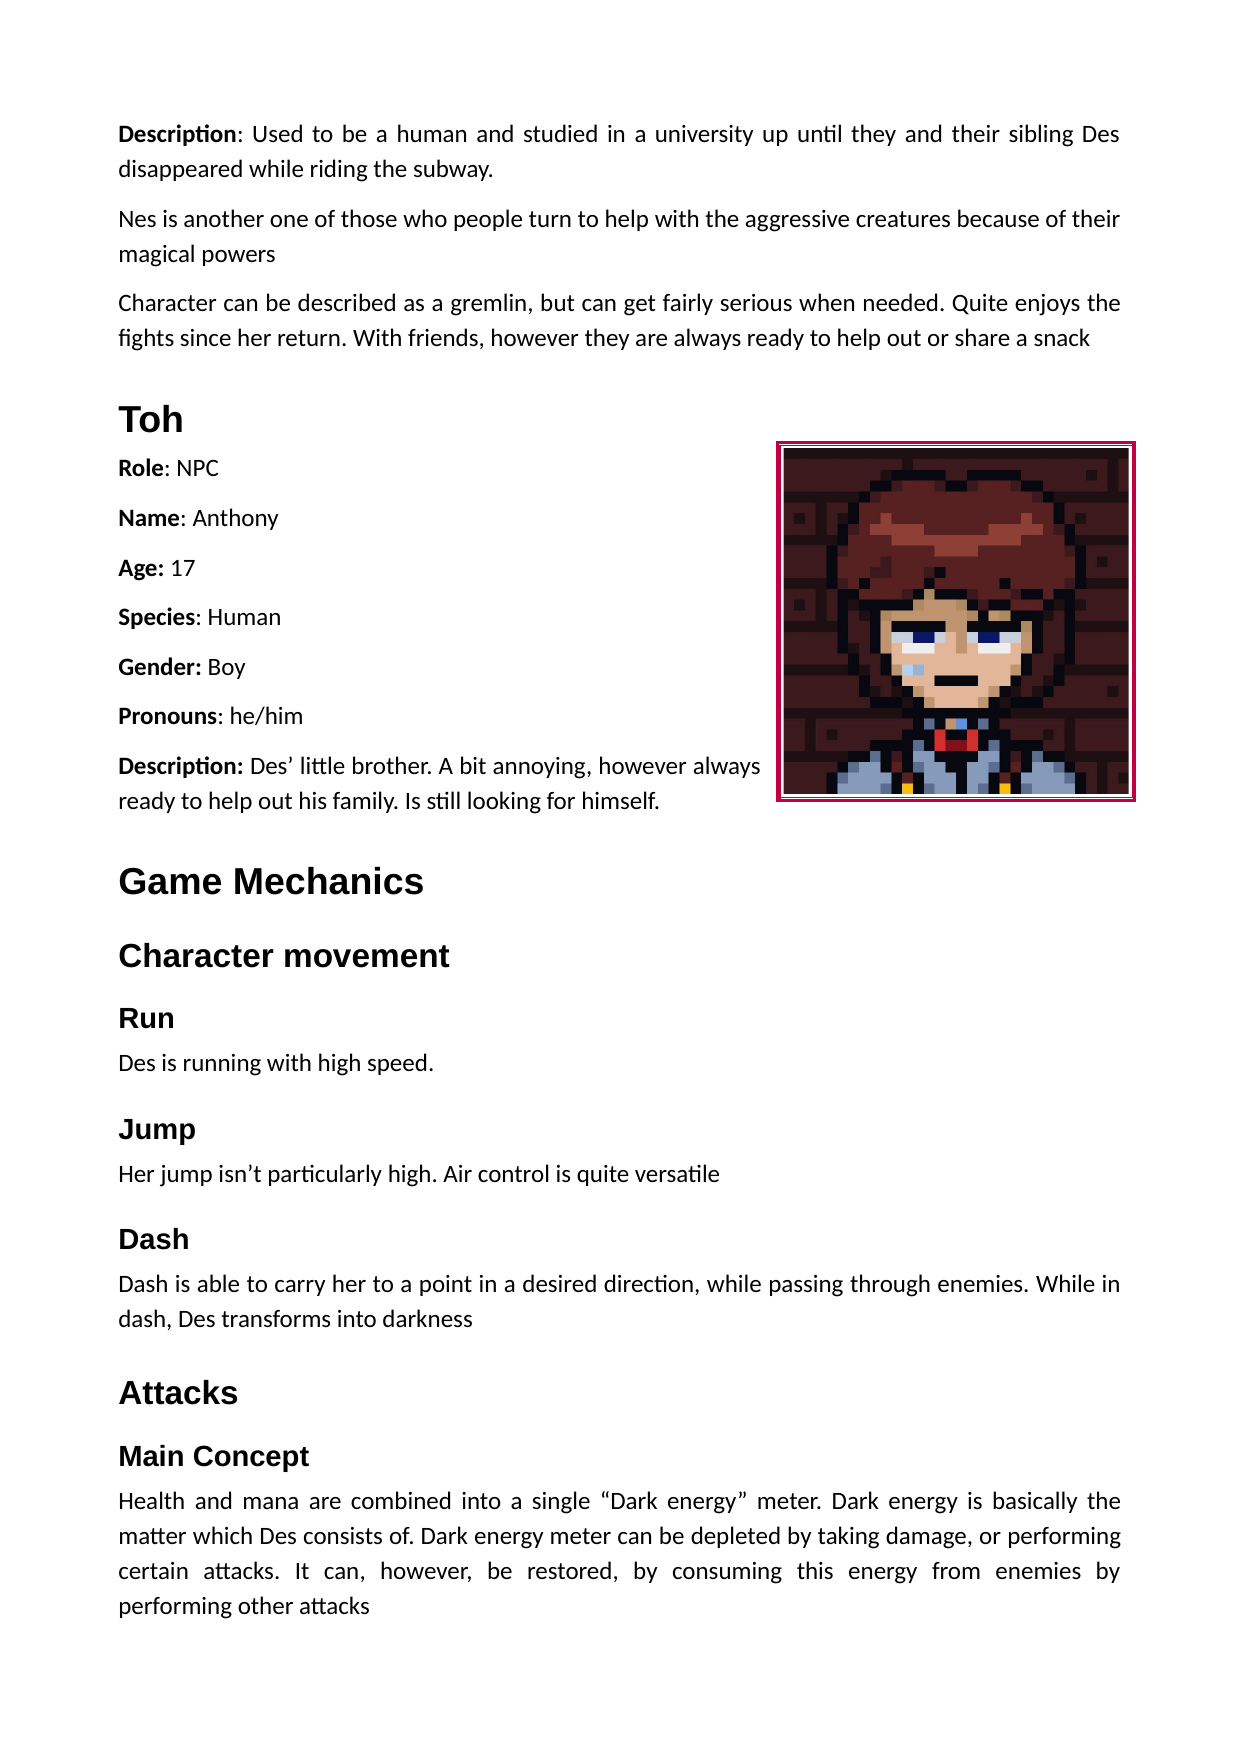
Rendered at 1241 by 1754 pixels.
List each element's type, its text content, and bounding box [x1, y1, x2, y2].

picture [783, 448, 1129, 794]
text Description: Des’ little brother. A bit annoying, however always ready to help out his family. Is still looking for himself. [118, 750, 1122, 816]
text Health and mana are combined into a single “Dark energy” meter. Dark energy is basically the matter which Des consists of. Dark energy meter can be depleted by taking damage, or performing certain attacks. It can, however, be restored, by consuming this energy from enemies by performing other attacks [118, 1485, 1122, 1621]
subtitle Attacks [118, 1373, 1122, 1412]
text Name: Anthony [118, 502, 776, 533]
subtitle Main Concept [118, 1439, 1122, 1472]
text Age: 17 [118, 552, 776, 582]
subtitle Toh [118, 397, 1122, 440]
text Her jump isn’t particularly high. Air control is quite versatile [118, 1158, 1122, 1188]
text Gender: Boy [118, 651, 776, 681]
subtitle Character movement [118, 936, 1122, 974]
text Role: NPC [118, 452, 776, 483]
text Character can be described as a gremlin, but can get fairly serious when needed. Quite enjoys the fights since her return. With friends, however they are always ready to help out or share a snack [118, 287, 1122, 353]
subtitle Run [118, 1002, 1122, 1035]
text Des is running with high speed. [118, 1048, 1122, 1078]
text Dash is able to carry her to a point in a desired direction, while passing through enemies. While in dash, Des transforms into darkness [118, 1268, 1122, 1333]
text [781, 446, 1132, 797]
text Pronouns: he/him [118, 700, 776, 731]
subtitle Jump [118, 1112, 1122, 1145]
subtitle Dash [118, 1222, 1122, 1256]
text Nes is another one of those who people turn to help with the aggressive creatures because of their magical powers [118, 203, 1122, 268]
text Description: Used to be a human and studied in a university up until they and their sibling Des disappeared while riding the subway. [118, 118, 1122, 184]
text Species: Human [118, 601, 776, 632]
subtitle Game Mechanics [118, 859, 1122, 903]
